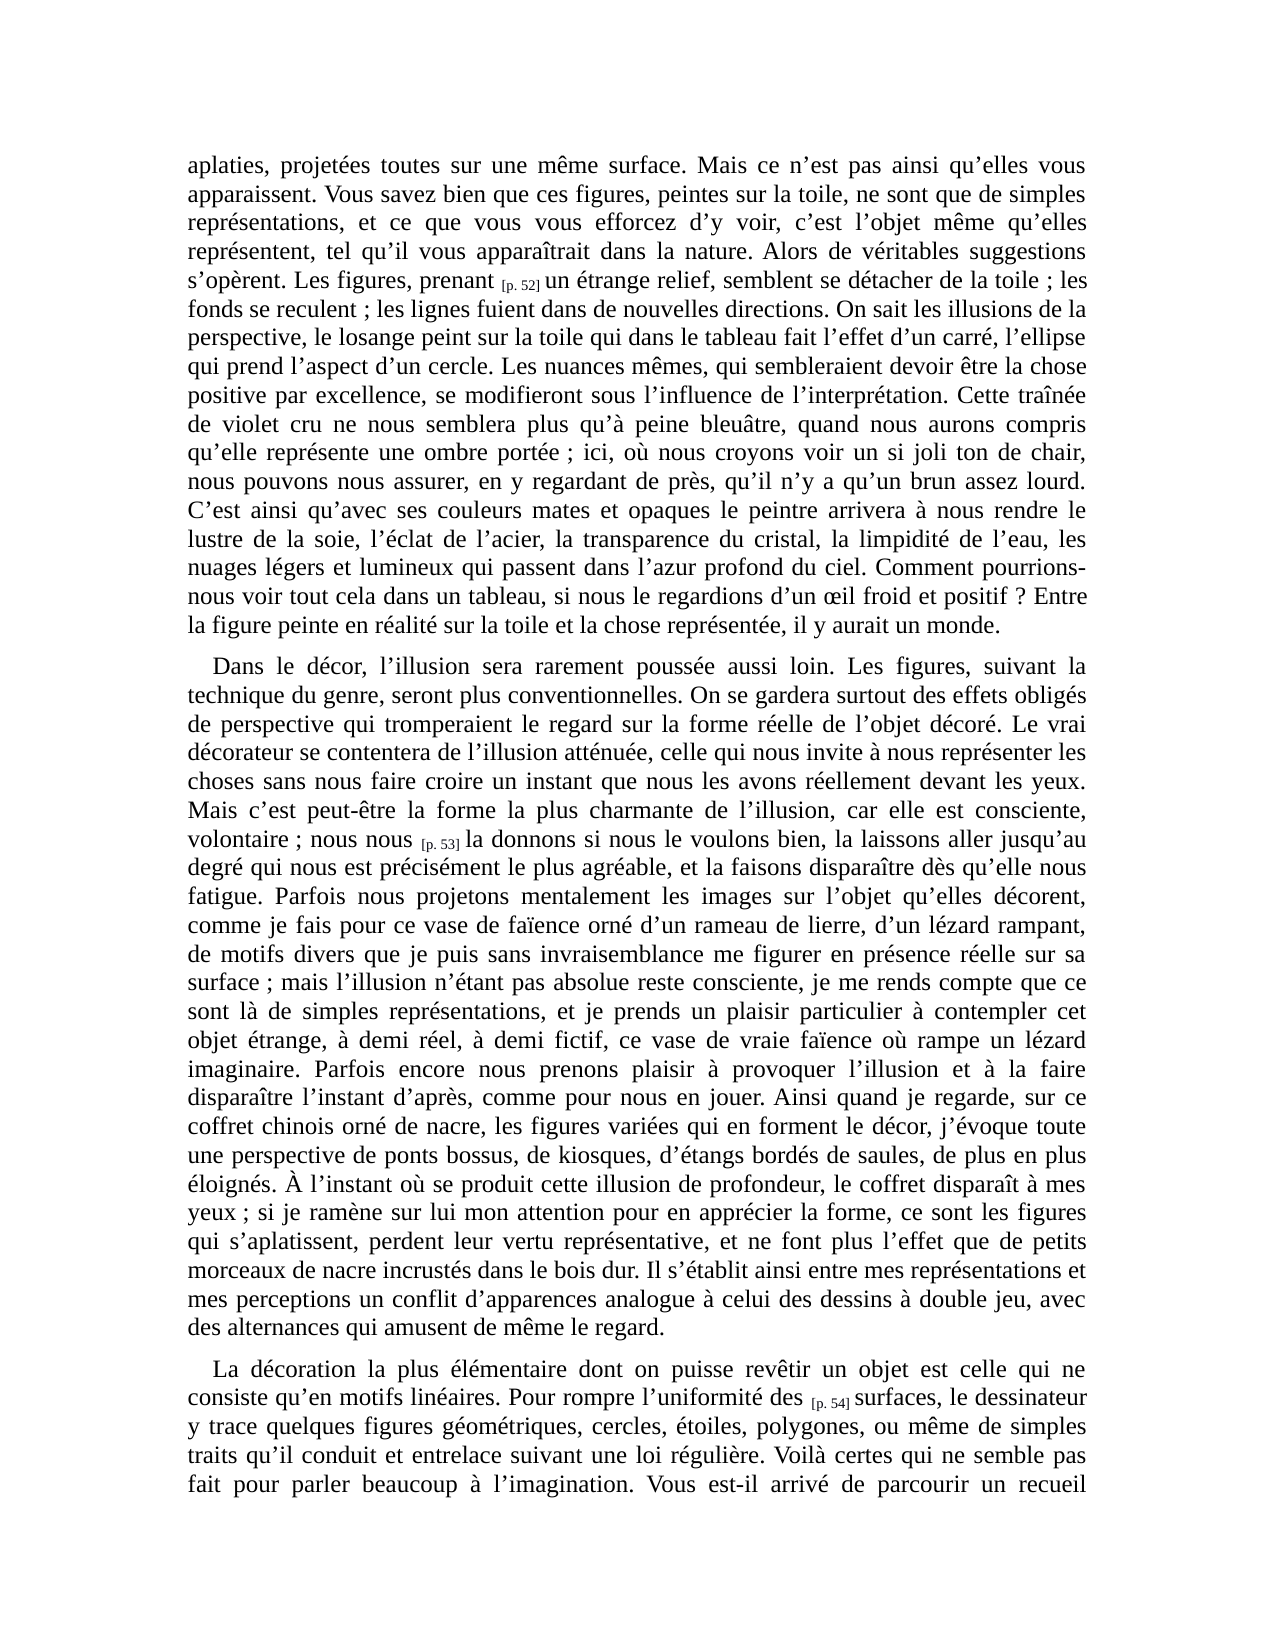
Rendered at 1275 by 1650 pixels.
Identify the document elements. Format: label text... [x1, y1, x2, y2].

text aplaties, projetées toutes sur une même surface. Mais ce n’est pas ainsi qu’elles vous apparaissent. Vous savez bien que ces figures, peintes sur la toile, ne sont que de simples représentations, et ce que vous vous efforcez d’y voir, c’est l’objet même qu’elles représentent, tel qu’il vous apparaîtrait dans la nature. Alors de véritables suggestions s’opèrent. Les figures, prenant [p. 52] un étrange relief, semblent se détacher de la toile ; les fonds se reculent ; les lignes fuient dans de nouvelles directions. On sait les illusions de la perspective, le losange peint sur la toile qui dans le tableau fait l’effet d’un carré, l’ellipse qui prend l’aspect d’un cercle. Les nuances mêmes, qui sembleraient devoir être la chose positive par excellence, se modifieront sous l’influence de l’interprétation. Cette traînée de violet cru ne nous semblera plus qu’à peine bleuâtre, quand nous aurons compris qu’elle représente une ombre portée ; ici, où nous croyons voir un si joli ton de chair, nous pouvons nous assurer, en y regardant de près, qu’il n’y a qu’un brun assez lourd. C’est ainsi qu’avec ses couleurs mates et opaques le peintre arrivera à nous rendre le lustre de la soie, l’éclat de l’acier, la transparence du cristal, la limpidité de l’eau, les nuages légers et lumineux qui passent dans l’azur profond du ciel. Comment pourrions-nous voir tout cela dans un tableau, si nous le regardions d’un œil froid et positif ? Entre la figure peinte en réalité sur la toile et la chose représentée, il y aurait un monde. [187, 150, 1087, 639]
text Dans le décor, l’illusion sera rarement poussée aussi loin. Les figures, suivant la technique du genre, seront plus conventionnelles. On se gardera surtout des effets obligés de perspective qui tromperaient le regard sur la forme réelle de l’objet décoré. Le vrai décorateur se contentera de l’illusion atténuée, celle qui nous invite à nous représenter les choses sans nous faire croire un instant que nous les avons réellement devant les yeux. Mais c’est peut-être la forme la plus charmante de l’illusion, car elle est consciente, volontaire ; nous nous [p. 53] la donnons si nous le voulons bien, la laissons aller jusqu’au degré qui nous est précisément le plus agréable, et la faisons disparaître dès qu’elle nous fatigue. Parfois nous projetons mentalement les images sur l’objet qu’elles décorent, comme je fais pour ce vase de faïence orné d’un rameau de lierre, d’un lézard rampant, de motifs divers que je puis sans invraisemblance me figurer en présence réelle sur sa surface ; mais l’illusion n’étant pas absolue reste consciente, je me rends compte que ce sont là de simples représentations, et je prends un plaisir particulier à contempler cet objet étrange, à demi réel, à demi fictif, ce vase de vraie faïence où rampe un lézard imaginaire. Parfois encore nous prenons plaisir à provoquer l’illusion et à la faire disparaître l’instant d’après, comme pour nous en jouer. Ainsi quand je regarde, sur ce coffret chinois orné de nacre, les figures variées qui en forment le décor, j’évoque toute une perspective de ponts bossus, de kiosques, d’étangs bordés de saules, de plus en plus éloignés. À l’instant où se produit cette illusion de profondeur, le coffret disparaît à mes yeux ; si je ramène sur lui mon attention pour en apprécier la forme, ce sont les figures qui s’aplatissent, perdent leur vertu représentative, et ne font plus l’effet que de petits morceaux de nacre incrustés dans le bois dur. Il s’établit ainsi entre mes représentations et mes perceptions un conflit d’apparences analogue à celui des dessins à double jeu, avec des alternances qui amusent de même le regard. [187, 651, 1087, 1341]
text La décoration la plus élémentaire dont on puisse revêtir un objet est celle qui ne consiste qu’en motifs linéaires. Pour rompre l’uniformité des [p. 54] surfaces, le dessinateur y trace quelques figures géométriques, cercles, étoiles, polygones, ou même de simples traits qu’il conduit et entrelace suivant une loi régulière. Voilà certes qui ne semble pas fait pour parler beaucoup à l’imagination. Vous est-il arrivé de parcourir un recueil [187, 1354, 1087, 1497]
